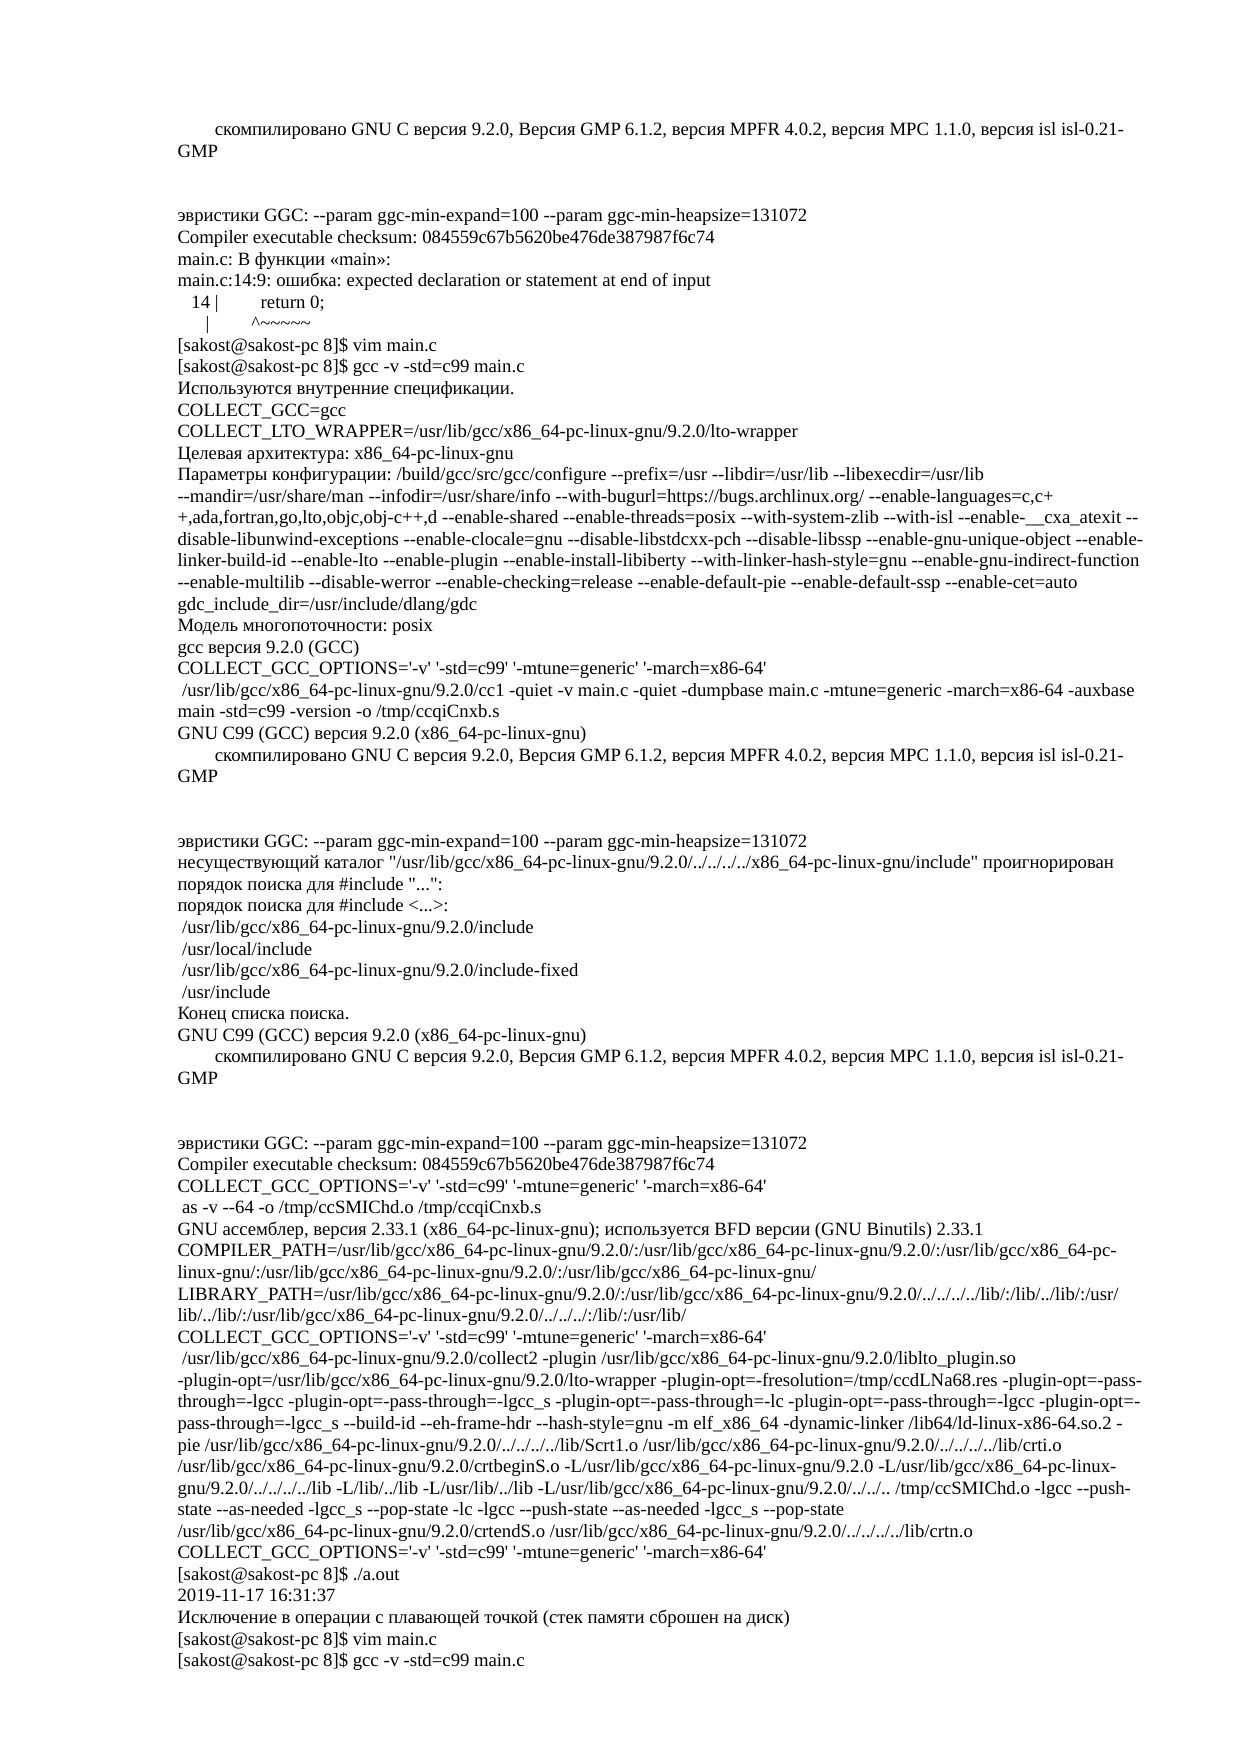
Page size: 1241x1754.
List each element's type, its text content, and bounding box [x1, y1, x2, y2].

text [sakost@sakost-pc 8]$ ./a.out [177, 1563, 1152, 1584]
text несуществующий каталог "/usr/lib/gcc/x86_64-pc-linux-gnu/9.2.0/../../../../x86_64-pc-linux-gnu/include" проигнорирован [177, 851, 1152, 873]
text Используются внутренние спецификации. [177, 377, 1152, 398]
text | ^~~~~~ [177, 312, 1152, 334]
text COLLECT_GCC_OPTIONS='-v' '-std=c99' '-mtune=generic' '-march=x86-64' [177, 657, 1152, 679]
text main.c:14:9: ошибка: expected declaration or statement at end of input [177, 269, 1152, 291]
text Модель многопоточности: posix [177, 614, 1152, 636]
text /usr/lib/gcc/x86_64-pc-linux-gnu/9.2.0/include-fixed [177, 959, 1152, 981]
text LIBRARY_PATH=/usr/lib/gcc/x86_64-pc-linux-gnu/9.2.0/:/usr/lib/gcc/x86_64-pc-linux-gnu/9.2.0/../../../../lib/:/lib/../lib/:/usr/lib/../lib/:/usr/lib/gcc/x86_64-pc-linux-gnu/9.2.0/../../../:/lib/:/usr/lib/ [177, 1282, 1152, 1326]
text as -v --64 -o /tmp/ccSMIChd.o /tmp/ccqiCnxb.s [177, 1196, 1152, 1218]
text эвристики GGC: --param ggc-min-expand=100 --param ggc-min-heapsize=131072 [177, 830, 1152, 851]
text COMPILER_PATH=/usr/lib/gcc/x86_64-pc-linux-gnu/9.2.0/:/usr/lib/gcc/x86_64-pc-linux-gnu/9.2.0/:/usr/lib/gcc/x86_64-pc-linux-gnu/:/usr/lib/gcc/x86_64-pc-linux-gnu/9.2.0/:/usr/lib/gcc/x86_64-pc-linux-gnu/ [177, 1239, 1152, 1282]
text скомпилировано GNU C версия 9.2.0, Версия GMP 6.1.2, версия MPFR 4.0.2, версия MPC 1.1.0, версия isl isl-0.21-GMP [177, 1045, 1152, 1088]
text GNU C99 (GCC) версия 9.2.0 (x86_64-pc-linux-gnu) [177, 1024, 1152, 1045]
text /usr/local/include [177, 937, 1152, 959]
text [sakost@sakost-pc 8]$ vim main.c [177, 1627, 1152, 1649]
text COLLECT_GCC=gcc [177, 398, 1152, 420]
text порядок поиска для #include <...>: [177, 894, 1152, 916]
text эвристики GGC: --param ggc-min-expand=100 --param ggc-min-heapsize=131072 [177, 204, 1152, 226]
text /usr/lib/gcc/x86_64-pc-linux-gnu/9.2.0/collect2 -plugin /usr/lib/gcc/x86_64-pc-linux-gnu/9.2.0/liblto_plugin.so -plugin-opt=/usr/lib/gcc/x86_64-pc-linux-gnu/9.2.0/lto-wrapper -plugin-opt=-fresolution=/tmp/ccdLNa68.res -plugin-opt=-pass-through=-lgcc -plugin-opt=-pass-through=-lgcc_s -plugin-opt=-pass-through=-lc -plugin-opt=-pass-through=-lgcc -plugin-opt=-pass-through=-lgcc_s --build-id --eh-frame-hdr --hash-style=gnu -m elf_x86_64 -dynamic-linker /lib64/ld-linux-x86-64.so.2 -pie /usr/lib/gcc/x86_64-pc-linux-gnu/9.2.0/../../../../lib/Scrt1.o /usr/lib/gcc/x86_64-pc-linux-gnu/9.2.0/../../../../lib/crti.o /usr/lib/gcc/x86_64-pc-linux-gnu/9.2.0/crtbeginS.o -L/usr/lib/gcc/x86_64-pc-linux-gnu/9.2.0 -L/usr/lib/gcc/x86_64-pc-linux-gnu/9.2.0/../../../../lib -L/lib/../lib -L/usr/lib/../lib -L/usr/lib/gcc/x86_64-pc-linux-gnu/9.2.0/../../.. /tmp/ccSMIChd.o -lgcc --push-state --as-needed -lgcc_s --pop-state -lc -lgcc --push-state --as-needed -lgcc_s --pop-state /usr/lib/gcc/x86_64-pc-linux-gnu/9.2.0/crtendS.o /usr/lib/gcc/x86_64-pc-linux-gnu/9.2.0/../../../../lib/crtn.o [177, 1347, 1152, 1541]
text /usr/include [177, 981, 1152, 1002]
text порядок поиска для #include "...": [177, 873, 1152, 894]
text Параметры конфигурации: /build/gcc/src/gcc/configure --prefix=/usr --libdir=/usr/lib --libexecdir=/usr/lib --mandir=/usr/share/man --infodir=/usr/share/info --with-bugurl=https://bugs.archlinux.org/ --enable-languages=c,c++,ada,fortran,go,lto,objc,obj-c++,d --enable-shared --enable-threads=posix --with-system-zlib --with-isl --enable-__cxa_atexit --disable-libunwind-exceptions --enable-clocale=gnu --disable-libstdcxx-pch --disable-libssp --enable-gnu-unique-object --enable-linker-build-id --enable-lto --enable-plugin --enable-install-libiberty --with-linker-hash-style=gnu --enable-gnu-indirect-function --enable-multilib --disable-werror --enable-checking=release --enable-default-pie --enable-default-ssp --enable-cet=auto gdc_include_dir=/usr/include/dlang/gdc [177, 463, 1152, 614]
text COLLECT_GCC_OPTIONS='-v' '-std=c99' '-mtune=generic' '-march=x86-64' [177, 1326, 1152, 1347]
text [sakost@sakost-pc 8]$ gcc -v -std=c99 main.c [177, 355, 1152, 377]
text Конец списка поиска. [177, 1002, 1152, 1024]
text COLLECT_GCC_OPTIONS='-v' '-std=c99' '-mtune=generic' '-march=x86-64' [177, 1541, 1152, 1563]
text COLLECT_GCC_OPTIONS='-v' '-std=c99' '-mtune=generic' '-march=x86-64' [177, 1175, 1152, 1196]
text Compiler executable checksum: 084559c67b5620be476de387987f6c74 [177, 1153, 1152, 1175]
text /usr/lib/gcc/x86_64-pc-linux-gnu/9.2.0/cc1 -quiet -v main.c -quiet -dumpbase main.c -mtune=generic -march=x86-64 -auxbase main -std=c99 -version -o /tmp/ccqiCnxb.s [177, 679, 1152, 722]
text эвристики GGC: --param ggc-min-expand=100 --param ggc-min-heapsize=131072 [177, 1132, 1152, 1153]
text Исключение в операции с плавающей точкой (стек памяти сброшен на диск) [177, 1606, 1152, 1627]
text Целевая архитектура: x86_64-pc-linux-gnu [177, 442, 1152, 463]
text [sakost@sakost-pc 8]$ vim main.c [177, 334, 1152, 355]
text COLLECT_LTO_WRAPPER=/usr/lib/gcc/x86_64-pc-linux-gnu/9.2.0/lto-wrapper [177, 420, 1152, 442]
text GNU ассемблер, версия 2.33.1 (x86_64-pc-linux-gnu); используется BFD версии (GNU Binutils) 2.33.1 [177, 1218, 1152, 1239]
text Compiler executable checksum: 084559c67b5620be476de387987f6c74 [177, 226, 1152, 247]
text скомпилировано GNU C версия 9.2.0, Версия GMP 6.1.2, версия MPFR 4.0.2, версия MPC 1.1.0, версия isl isl-0.21-GMP [177, 118, 1152, 161]
text 14 | return 0; [177, 291, 1152, 312]
text main.c: В функции «main»: [177, 247, 1152, 269]
text /usr/lib/gcc/x86_64-pc-linux-gnu/9.2.0/include [177, 916, 1152, 937]
text GNU C99 (GCC) версия 9.2.0 (x86_64-pc-linux-gnu) [177, 722, 1152, 743]
text gcc версия 9.2.0 (GCC) [177, 636, 1152, 657]
text 2019-11-17 16:31:37 [177, 1584, 1152, 1606]
text скомпилировано GNU C версия 9.2.0, Версия GMP 6.1.2, версия MPFR 4.0.2, версия MPC 1.1.0, версия isl isl-0.21-GMP [177, 743, 1152, 787]
text [sakost@sakost-pc 8]$ gcc -v -std=c99 main.c [177, 1649, 1152, 1671]
